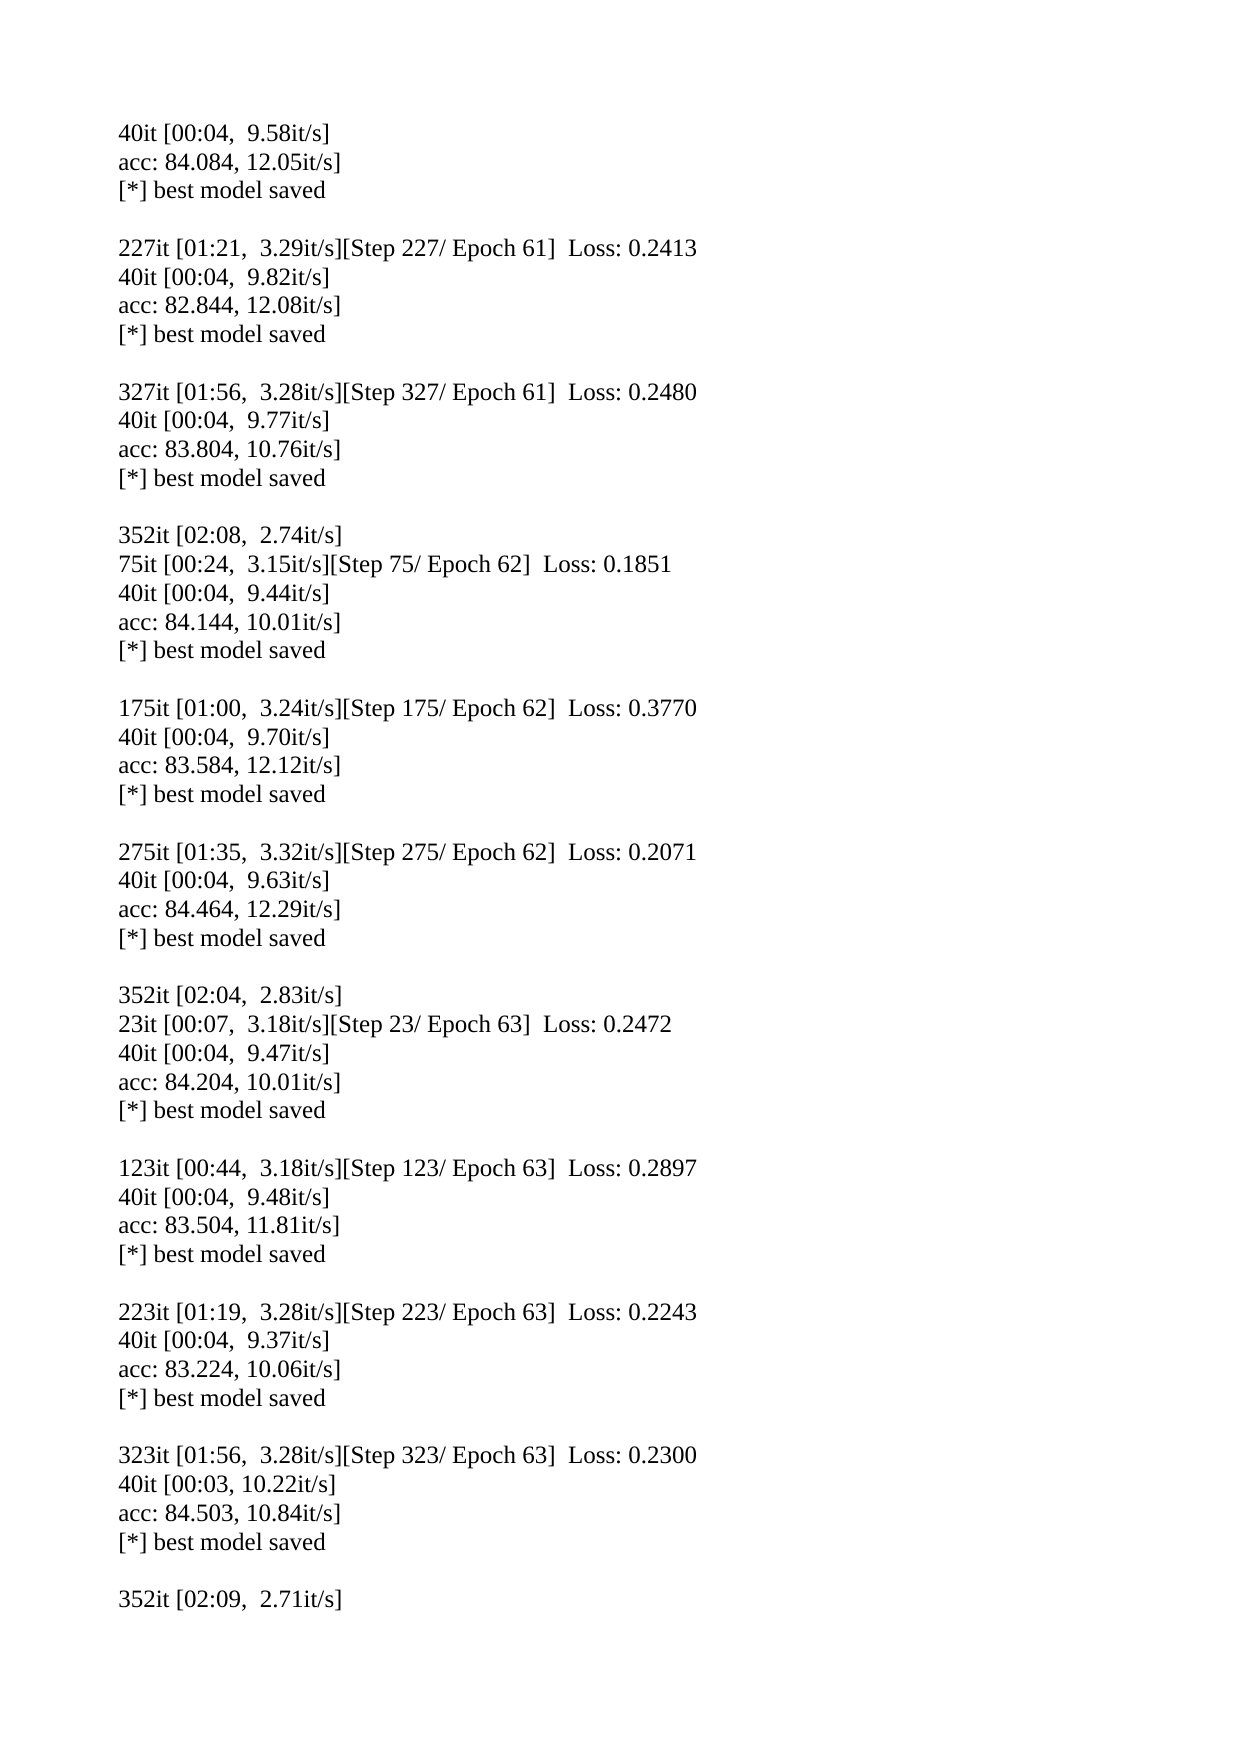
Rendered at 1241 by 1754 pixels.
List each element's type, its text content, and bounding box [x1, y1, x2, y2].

text 40it [00:04, 9.44it/s] [118, 578, 1122, 607]
text 352it [02:09, 2.71it/s] [118, 1584, 1122, 1613]
text 40it [00:04, 9.63it/s] [118, 866, 1122, 894]
text [*] best model saved [118, 319, 1122, 348]
text acc: 83.804, 10.76it/s] [118, 434, 1122, 463]
text [*] best model saved [118, 1527, 1122, 1556]
text 227it [01:21, 3.29it/s][Step 227/ Epoch 61] Loss: 0.2413 [118, 233, 1122, 262]
text [*] best model saved [118, 1383, 1122, 1412]
text 223it [01:19, 3.28it/s][Step 223/ Epoch 63] Loss: 0.2243 [118, 1297, 1122, 1326]
text 175it [01:00, 3.24it/s][Step 175/ Epoch 62] Loss: 0.3770 [118, 693, 1122, 722]
text 352it [02:04, 2.83it/s] [118, 981, 1122, 1009]
text 275it [01:35, 3.32it/s][Step 275/ Epoch 62] Loss: 0.2071 [118, 837, 1122, 866]
text 40it [00:04, 9.58it/s] [118, 118, 1122, 147]
text [*] best model saved [118, 463, 1122, 492]
text 40it [00:04, 9.37it/s] [118, 1326, 1122, 1354]
text [*] best model saved [118, 636, 1122, 664]
text 352it [02:08, 2.74it/s] [118, 521, 1122, 549]
text 123it [00:44, 3.18it/s][Step 123/ Epoch 63] Loss: 0.2897 [118, 1153, 1122, 1182]
text [*] best model saved [118, 1239, 1122, 1268]
text 40it [00:03, 10.22it/s] [118, 1469, 1122, 1498]
text 75it [00:24, 3.15it/s][Step 75/ Epoch 62] Loss: 0.1851 [118, 549, 1122, 578]
text acc: 84.144, 10.01it/s] [118, 607, 1122, 636]
text 40it [00:04, 9.48it/s] [118, 1182, 1122, 1211]
text acc: 83.224, 10.06it/s] [118, 1354, 1122, 1383]
text acc: 84.503, 10.84it/s] [118, 1498, 1122, 1527]
text acc: 84.084, 12.05it/s] [118, 147, 1122, 176]
text acc: 82.844, 12.08it/s] [118, 291, 1122, 319]
text 40it [00:04, 9.47it/s] [118, 1038, 1122, 1067]
text 23it [00:07, 3.18it/s][Step 23/ Epoch 63] Loss: 0.2472 [118, 1009, 1122, 1038]
text 40it [00:04, 9.70it/s] [118, 722, 1122, 751]
text [*] best model saved [118, 923, 1122, 952]
text 40it [00:04, 9.82it/s] [118, 262, 1122, 291]
text acc: 84.464, 12.29it/s] [118, 894, 1122, 923]
text 323it [01:56, 3.28it/s][Step 323/ Epoch 63] Loss: 0.2300 [118, 1441, 1122, 1469]
text acc: 83.504, 11.81it/s] [118, 1211, 1122, 1239]
text [*] best model saved [118, 779, 1122, 808]
text 40it [00:04, 9.77it/s] [118, 406, 1122, 434]
text acc: 83.584, 12.12it/s] [118, 751, 1122, 779]
text acc: 84.204, 10.01it/s] [118, 1067, 1122, 1096]
text 327it [01:56, 3.28it/s][Step 327/ Epoch 61] Loss: 0.2480 [118, 377, 1122, 406]
text [*] best model saved [118, 1096, 1122, 1124]
text [*] best model saved [118, 176, 1122, 204]
